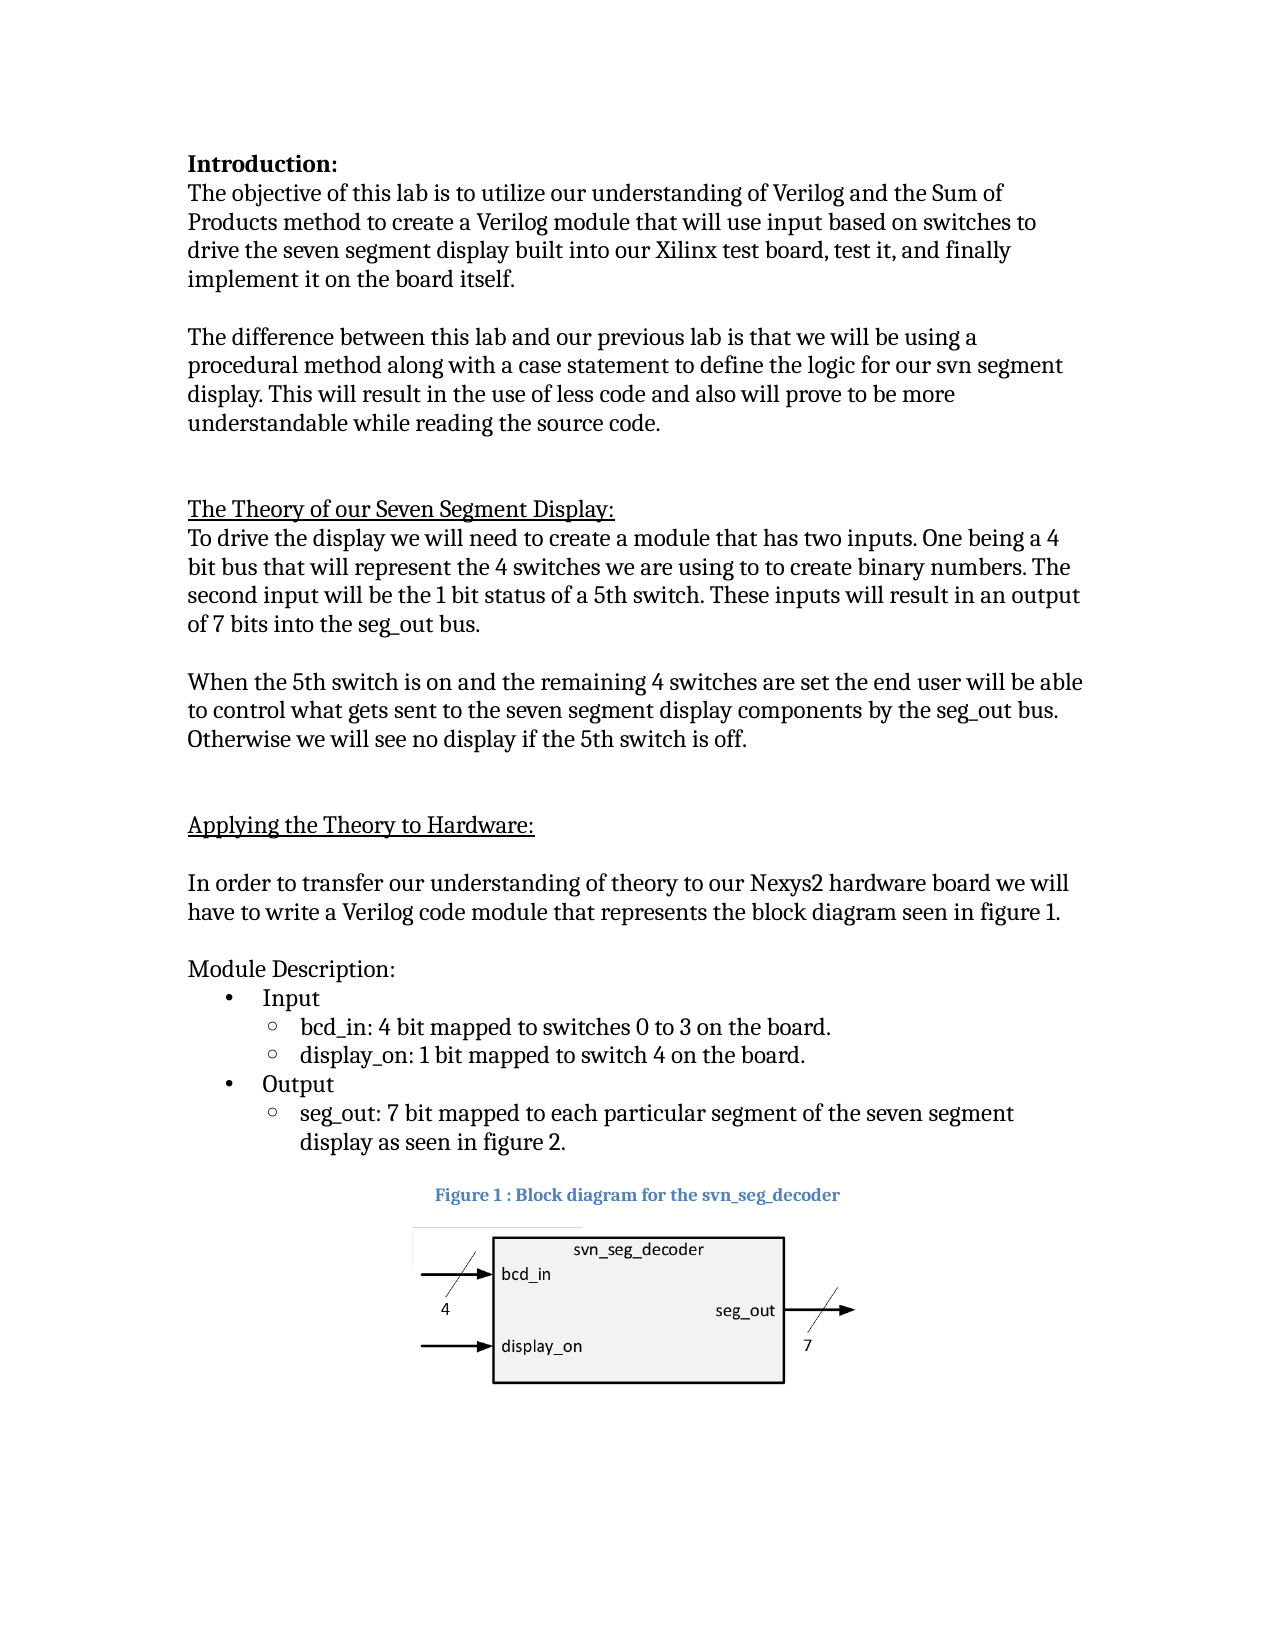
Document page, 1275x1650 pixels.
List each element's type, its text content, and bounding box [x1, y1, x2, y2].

text To drive the display we will need to create a module that has two inputs. One being a 4 bit bus that will represent the 4 switches we are using to to create binary numbers. The second input will be the 1 bit status of a 5th switch. These inputs will result in an output of 7 bits into the seg_out bus. [187, 524, 1087, 639]
list Output [225, 1070, 1087, 1099]
text The objective of this lab is to utilize our understanding of Verilog and the Sum of Products method to create a Verilog module that will use input based on switches to drive the seven segment display built into our Xilinx test board, test it, and finally implement it on the board itself. [187, 179, 1087, 294]
text When the 5th switch is on and the remaining 4 switches are set the end user will be able to control what gets sent to the seven segment display components by the seg_out bus. Otherwise we will see no display if the 5th switch is off. [187, 667, 1087, 754]
list seg_out: 7 bit mapped to each particular segment of the seven segment display as seen in figure 2. [262, 1099, 1087, 1156]
text Applying the Theory to Hardware: [187, 811, 1087, 840]
text In order to transfer our understanding of theory to our Nexys2 hardware board we will have to write a Verilog code module that represents the block diagram seen in figure 1. [187, 869, 1087, 926]
list Input [225, 984, 1087, 1012]
text Figure 1 : Block diagram for the svn_seg_decoder [187, 1185, 1087, 1207]
text Introduction: [187, 150, 1087, 179]
list display_on: 1 bit mapped to switch 4 on the board. [262, 1041, 1087, 1070]
text The Theory of our Seven Segment Display: [187, 495, 1087, 524]
text The difference between this lab and our previous lab is that we will be using a procedural method along with a case statement to define the logic for our svn segment display. This will result in the use of less code and also will prove to be more understandable while reading the source code. [187, 322, 1087, 437]
list bcd_in: 4 bit mapped to switches 0 to 3 on the board. [262, 1012, 1087, 1041]
text Module Description: [187, 955, 1087, 984]
picture [412, 1227, 863, 1396]
